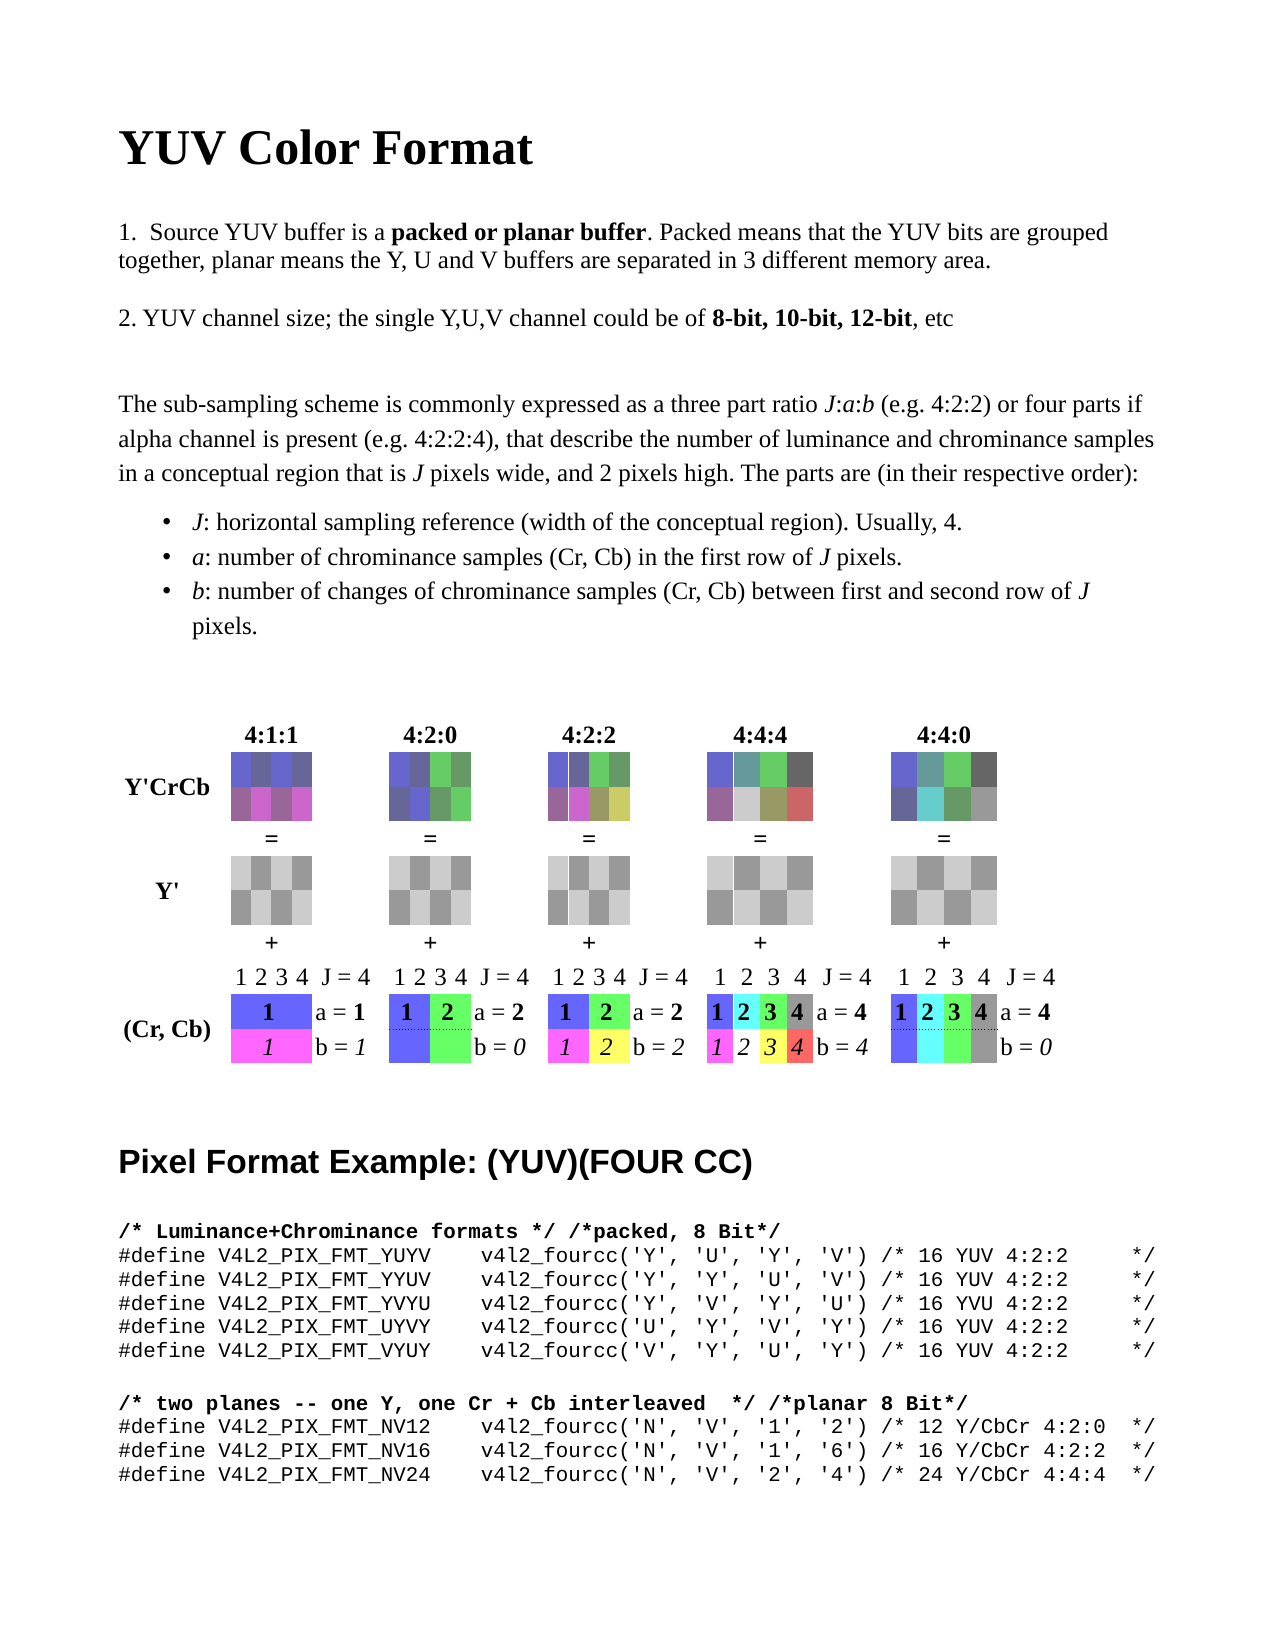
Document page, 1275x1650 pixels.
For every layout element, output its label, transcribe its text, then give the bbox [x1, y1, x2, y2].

table_cell [787, 856, 813, 890]
table_cell 1 [231, 994, 312, 1029]
table_cell [707, 752, 733, 787]
table_cell [271, 787, 292, 821]
table_cell [471, 787, 540, 821]
list b: number of changes of chrominance samples (Cr, Cb) between first and second row of J pixels. [162, 576, 1157, 639]
table_cell 1 [891, 994, 917, 1029]
table_cell + [891, 925, 997, 959]
table_cell [609, 752, 630, 787]
table_cell 1 [231, 1029, 312, 1063]
table_cell [569, 752, 589, 787]
table_cell 1 [548, 994, 589, 1029]
table_cell 2 [917, 960, 944, 994]
table_cell [997, 752, 1066, 787]
table_header 4:4:4 [707, 718, 813, 752]
table_cell [630, 821, 699, 856]
table_cell [410, 787, 430, 821]
table_cell [292, 752, 312, 787]
table_cell J = 4 [630, 960, 699, 994]
table_cell [430, 1029, 471, 1063]
table_cell 2 [734, 1029, 760, 1063]
table_cell [814, 752, 882, 787]
table_cell [451, 787, 471, 821]
table_cell [251, 787, 271, 821]
table_cell [292, 787, 312, 821]
table_cell 4 [787, 960, 813, 994]
table_cell [410, 752, 430, 787]
table_cell [734, 890, 760, 925]
table_cell + [548, 925, 630, 959]
table_cell [471, 752, 540, 787]
table_cell [118, 821, 222, 856]
table_cell = [389, 821, 471, 856]
table_cell [814, 856, 882, 890]
table_cell [271, 890, 292, 925]
table_cell [569, 787, 589, 821]
table_cell [312, 856, 381, 890]
table_cell [271, 856, 292, 890]
table_cell [589, 890, 609, 925]
table_cell [548, 752, 568, 787]
table_cell [630, 787, 699, 821]
text #define V4L2_PIX_FMT_YUYV v4l2_fourcc('Y', 'U', 'Y', 'V') /* 16 YUV 4:2:2 */ [118, 1245, 1157, 1269]
table_header [814, 718, 882, 752]
table_cell [589, 856, 609, 890]
table_cell [944, 856, 971, 890]
table_cell + [231, 925, 312, 959]
table_cell [734, 787, 760, 821]
table_cell [944, 890, 971, 925]
table_cell [944, 787, 971, 821]
table_cell [630, 752, 699, 787]
table_cell [787, 890, 813, 925]
table_cell b = 2 [630, 1029, 699, 1063]
table_cell [548, 856, 568, 890]
table_cell 1 [231, 960, 251, 994]
table_cell [451, 856, 471, 890]
table_cell = [891, 821, 997, 856]
table_cell 1 [707, 960, 733, 994]
table_cell [410, 856, 430, 890]
table_cell [734, 856, 760, 890]
table_cell 4 [787, 1029, 813, 1063]
table_cell 3 [760, 1029, 787, 1063]
table_cell [312, 821, 381, 856]
table_cell 4 [292, 960, 312, 994]
table_header 4:2:0 [389, 718, 471, 752]
table_cell [630, 890, 699, 925]
table_cell 1 [389, 994, 430, 1029]
table_cell [630, 856, 699, 890]
table_header [630, 718, 699, 752]
table_cell [231, 890, 251, 925]
table_cell [312, 890, 381, 925]
table_cell [569, 856, 589, 890]
list J: horizontal sampling reference (width of the conceptual region). Usually, 4. [162, 507, 1157, 536]
table_cell [917, 890, 944, 925]
text /* Luminance+Chrominance formats */ /*packed, 8 Bit*/ [118, 1222, 1157, 1245]
table_cell 4 [971, 960, 997, 994]
table_cell [707, 787, 733, 821]
table_cell [891, 787, 917, 821]
table_cell 2 [734, 994, 760, 1029]
table_cell [569, 890, 589, 925]
table_cell [231, 856, 251, 890]
table_header [699, 718, 707, 1063]
table_cell [312, 925, 381, 959]
table_cell 2 [917, 994, 944, 1029]
table_cell [609, 787, 630, 821]
table_cell [312, 752, 381, 787]
table_header [312, 718, 381, 752]
table_cell [231, 787, 251, 821]
table_cell [944, 752, 971, 787]
table_header 4:4:0 [891, 718, 997, 752]
text #define V4L2_PIX_FMT_UYVY v4l2_fourcc('U', 'Y', 'V', 'Y') /* 16 YUV 4:2:2 */ [118, 1316, 1157, 1340]
table_header [471, 718, 540, 752]
table_cell [971, 787, 997, 821]
table_cell 1 [891, 960, 917, 994]
table_cell [760, 787, 787, 821]
table_cell [917, 1029, 944, 1063]
table_cell [471, 856, 540, 890]
table_cell 3 [589, 960, 609, 994]
table_cell 4 [609, 960, 630, 994]
text 2. YUV channel size; the single Y,U,V channel could be of 8-bit, 10-bit, 12-bit, etc [118, 303, 1157, 332]
table_cell [292, 856, 312, 890]
text The sub-sampling scheme is commonly expressed as a three part ratio J:a:b (e.g. 4:2:2) or four parts if alpha channel is present (e.g. 4:2:2:4), that describe the number of luminance and chrominance samples in a conceptual region that is J pixels wide, and 2 pixels high. The parts are (in their respective order): [118, 389, 1157, 487]
table_cell [292, 890, 312, 925]
table_cell [389, 787, 410, 821]
table_cell [389, 1029, 430, 1063]
table_cell [814, 787, 882, 821]
table_cell [971, 890, 997, 925]
table_cell [430, 787, 451, 821]
text #define V4L2_PIX_FMT_YYUV v4l2_fourcc('Y', 'Y', 'U', 'V') /* 16 YUV 4:2:2 */ [118, 1269, 1157, 1292]
table_cell 2 [734, 960, 760, 994]
table_cell 4 [451, 960, 471, 994]
table_cell 2 [569, 960, 589, 994]
table_cell [997, 856, 1066, 890]
table_cell [471, 821, 540, 856]
table_cell [891, 1029, 917, 1063]
table_cell [917, 856, 944, 890]
table_cell [231, 752, 251, 787]
table_cell 1 [548, 1029, 589, 1063]
table_cell [471, 890, 540, 925]
table_cell [707, 890, 733, 925]
table_cell 2 [430, 994, 471, 1029]
table_cell 1 [548, 960, 568, 994]
table_cell (Cr, Cb) [118, 994, 222, 1063]
table_cell = [707, 821, 813, 856]
table_header [883, 718, 891, 1063]
table_cell [997, 787, 1066, 821]
table_cell [589, 787, 609, 821]
table_cell [609, 856, 630, 890]
table_cell [997, 821, 1066, 856]
table_cell [630, 925, 699, 959]
table_cell a = 4 [997, 994, 1066, 1029]
table_cell 4 [787, 994, 813, 1029]
table_cell [760, 856, 787, 890]
table_header [997, 718, 1066, 752]
table_cell b = 0 [997, 1029, 1066, 1063]
table_cell [312, 787, 381, 821]
table_cell 3 [760, 960, 787, 994]
table_cell [891, 890, 917, 925]
table_cell J = 4 [312, 960, 381, 994]
table_cell [997, 890, 1066, 925]
table_cell 1 [389, 960, 410, 994]
table_header 4:2:2 [548, 718, 630, 752]
table_cell [814, 890, 882, 925]
table_cell 4 [971, 994, 997, 1029]
table_cell 3 [944, 960, 971, 994]
table_cell = [231, 821, 312, 856]
table_cell [814, 821, 882, 856]
table_cell + [707, 925, 813, 959]
table_header 4:1:1 [231, 718, 312, 752]
table_cell 2 [251, 960, 271, 994]
table_cell [451, 752, 471, 787]
table_cell [389, 890, 410, 925]
table_cell 2 [410, 960, 430, 994]
table_cell [734, 752, 760, 787]
table_cell = [548, 821, 630, 856]
table_cell [787, 752, 813, 787]
table_cell [787, 787, 813, 821]
table_cell 3 [944, 994, 971, 1029]
text 1. Source YUV buffer is a packed or planar buffer. Packed means that the YUV bits are grouped together, planar means the Y, U and V buffers are separated in 3 different memory area. [118, 217, 1157, 274]
subtitle Pixel Format Example: (YUV)(FOUR CC) [118, 1142, 1157, 1180]
table_cell 1 [707, 994, 733, 1029]
table_cell [451, 890, 471, 925]
table_cell J = 4 [471, 960, 540, 994]
table_cell [971, 752, 997, 787]
text #define V4L2_PIX_FMT_NV12 v4l2_fourcc('N', 'V', '1', '2') /* 12 Y/CbCr 4:2:0 */ #define V4L2_PIX_FMT_NV16 v4l2_fourcc('N', 'V', '1', '6') /* 16 Y/CbCr 4:2:2 */ #define V4L2_PIX_FMT_NV24 v4l2_fourcc('N', 'V', '2', '4') /* 24 Y/CbCr 4:4:4 */ [118, 1417, 1157, 1487]
list a: number of chrominance samples (Cr, Cb) in the first row of J pixels. [162, 542, 1157, 571]
table_cell [589, 752, 609, 787]
table_cell 2 [589, 994, 630, 1029]
table_cell 3 [271, 960, 292, 994]
table_cell [471, 925, 540, 959]
table_cell [389, 752, 410, 787]
table_cell [971, 1029, 997, 1063]
table_cell [548, 787, 568, 821]
table_cell a = 1 [312, 994, 381, 1029]
table_header [223, 718, 231, 1063]
table_cell Y'CrCb [118, 752, 222, 821]
table_cell [118, 960, 222, 994]
table_cell Y' [118, 856, 222, 925]
table_cell [548, 890, 568, 925]
table_cell [251, 890, 271, 925]
table_cell [944, 1029, 971, 1063]
table_cell [271, 752, 292, 787]
table_cell a = 4 [814, 994, 882, 1029]
table_cell [891, 752, 917, 787]
table_cell J = 4 [814, 960, 882, 994]
table_cell + [389, 925, 471, 959]
subtitle YUV Color Format [118, 118, 1157, 176]
table_cell [251, 856, 271, 890]
table_header [118, 718, 222, 752]
table_cell [814, 925, 882, 959]
table_cell [891, 856, 917, 890]
table_cell J = 4 [997, 960, 1066, 994]
table_cell b = 0 [471, 1029, 540, 1063]
table_cell [430, 890, 451, 925]
table_cell [917, 752, 944, 787]
table_cell 3 [760, 994, 787, 1029]
table_cell [971, 856, 997, 890]
table_cell [760, 890, 787, 925]
table_cell [430, 752, 451, 787]
text #define V4L2_PIX_FMT_VYUY v4l2_fourcc('V', 'Y', 'U', 'Y') /* 16 YUV 4:2:2 */ [118, 1340, 1157, 1363]
table_cell [430, 856, 451, 890]
table_cell [410, 890, 430, 925]
table_cell a = 2 [471, 994, 540, 1029]
table_cell 1 [707, 1029, 733, 1063]
table_cell [997, 925, 1066, 959]
table_cell [707, 856, 733, 890]
table_cell 2 [589, 1029, 630, 1063]
text /* two planes -- one Y, one Cr + Cb interleaved */ /*planar 8 Bit*/ [118, 1393, 1157, 1417]
table_header [540, 718, 548, 1063]
table_header [381, 718, 389, 1063]
table_cell [389, 856, 410, 890]
table_cell a = 2 [630, 994, 699, 1029]
text #define V4L2_PIX_FMT_YVYU v4l2_fourcc('Y', 'V', 'Y', 'U') /* 16 YVU 4:2:2 */ [118, 1292, 1157, 1316]
table_cell [609, 890, 630, 925]
table_cell b = 4 [814, 1029, 882, 1063]
table_cell [760, 752, 787, 787]
table_cell [118, 925, 222, 959]
table_cell [251, 752, 271, 787]
table_cell 3 [430, 960, 451, 994]
table_cell [917, 787, 944, 821]
table_cell b = 1 [312, 1029, 381, 1063]
